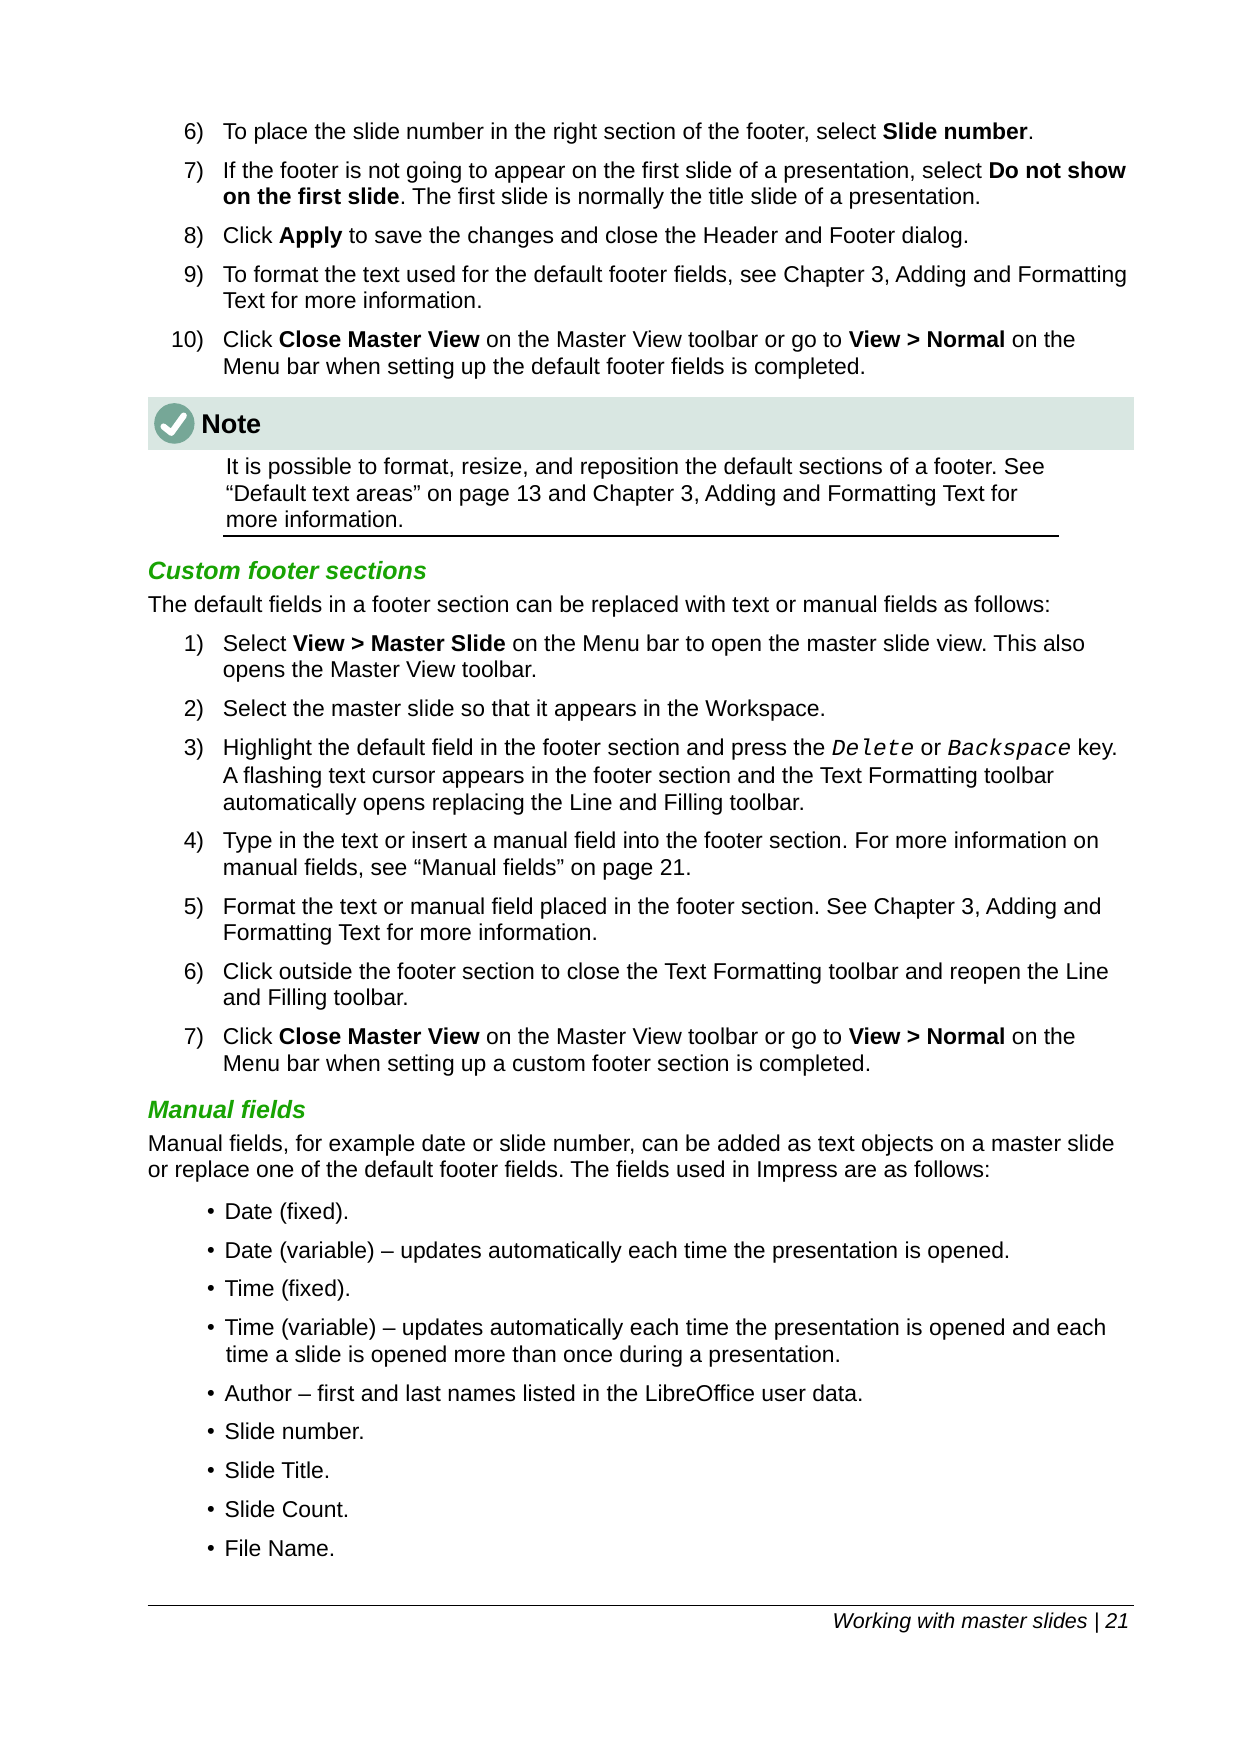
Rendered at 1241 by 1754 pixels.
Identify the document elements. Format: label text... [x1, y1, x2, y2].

text The default fields in a footer section can be replaced with text or manual fields as follows: [148, 591, 1134, 617]
list Type in the text or insert a manual field into the footer section. For more information on manual fields, see “Manual fields” on page 21. [204, 827, 1134, 880]
list To place the slide number in the right section of the footer, select Slide number. [204, 118, 1134, 144]
list Format the text or manual field placed in the footer section. See Chapter 3, Adding and Formatting Text for more information. [204, 893, 1134, 945]
text Manual fields, for example date or slide number, can be added as text objects on a master slide or replace one of the default footer fields. The fields used in Impress are as follows: [148, 1129, 1134, 1182]
list Date (fixed). [204, 1195, 1134, 1224]
list To format the text used for the default footer fields, see Chapter 3, Adding and Formatting Text for more information. [204, 261, 1134, 314]
list Author – first and last names listed in the LibreOffice user data. [204, 1377, 1134, 1406]
list Select View > Master Slide on the Menu bar to open the master slide view. This also opens the Master View toolbar. [204, 630, 1134, 683]
list File Name. [204, 1532, 1134, 1564]
list Select the master slide so that it appears in the Workspace. [204, 695, 1134, 721]
list If the footer is not going to appear on the first slide of a presentation, select Do not show on the first slide. The first slide is normally the title slide of a presentation. [204, 157, 1134, 210]
list Slide Count. [204, 1493, 1134, 1522]
subtitle Note [148, 397, 1134, 450]
list Time (fixed). [204, 1272, 1134, 1302]
list Highlight the default field in the footer section and press the Delete or Backspace key. A flashing text cursor appears in the footer section and the Text Formatting toolbar automatically opens replacing the Line and Filling toolbar. [204, 734, 1134, 815]
list Click Close Master View on the Master View toolbar or go to View > Normal on the Menu bar when setting up the default footer fields is completed. [204, 326, 1134, 379]
list Slide number. [204, 1415, 1134, 1445]
list Date (variable) – updates automatically each time the presentation is opened. [204, 1234, 1134, 1263]
list Slide Title. [204, 1454, 1134, 1483]
subtitle Custom footer sections [148, 556, 1134, 585]
list Click outside the footer section to close the Text Formatting toolbar and reopen the Line and Filling toolbar. [204, 958, 1134, 1011]
subtitle Manual fields [148, 1094, 1134, 1123]
text It is possible to format, resize, and reposition the default sections of a footer. See “Default text areas” on page 13 and Chapter 3, Adding and Formatting Text for more information. [223, 450, 1059, 535]
list Click Apply to save the changes and close the Header and Footer dialog. [204, 222, 1134, 248]
list Time (variable) – updates automatically each time the presentation is opened and each time a slide is opened more than once during a presentation. [204, 1311, 1134, 1367]
list Click Close Master View on the Master View toolbar or go to View > Normal on the Menu bar when setting up a custom footer section is completed. [204, 1023, 1134, 1076]
